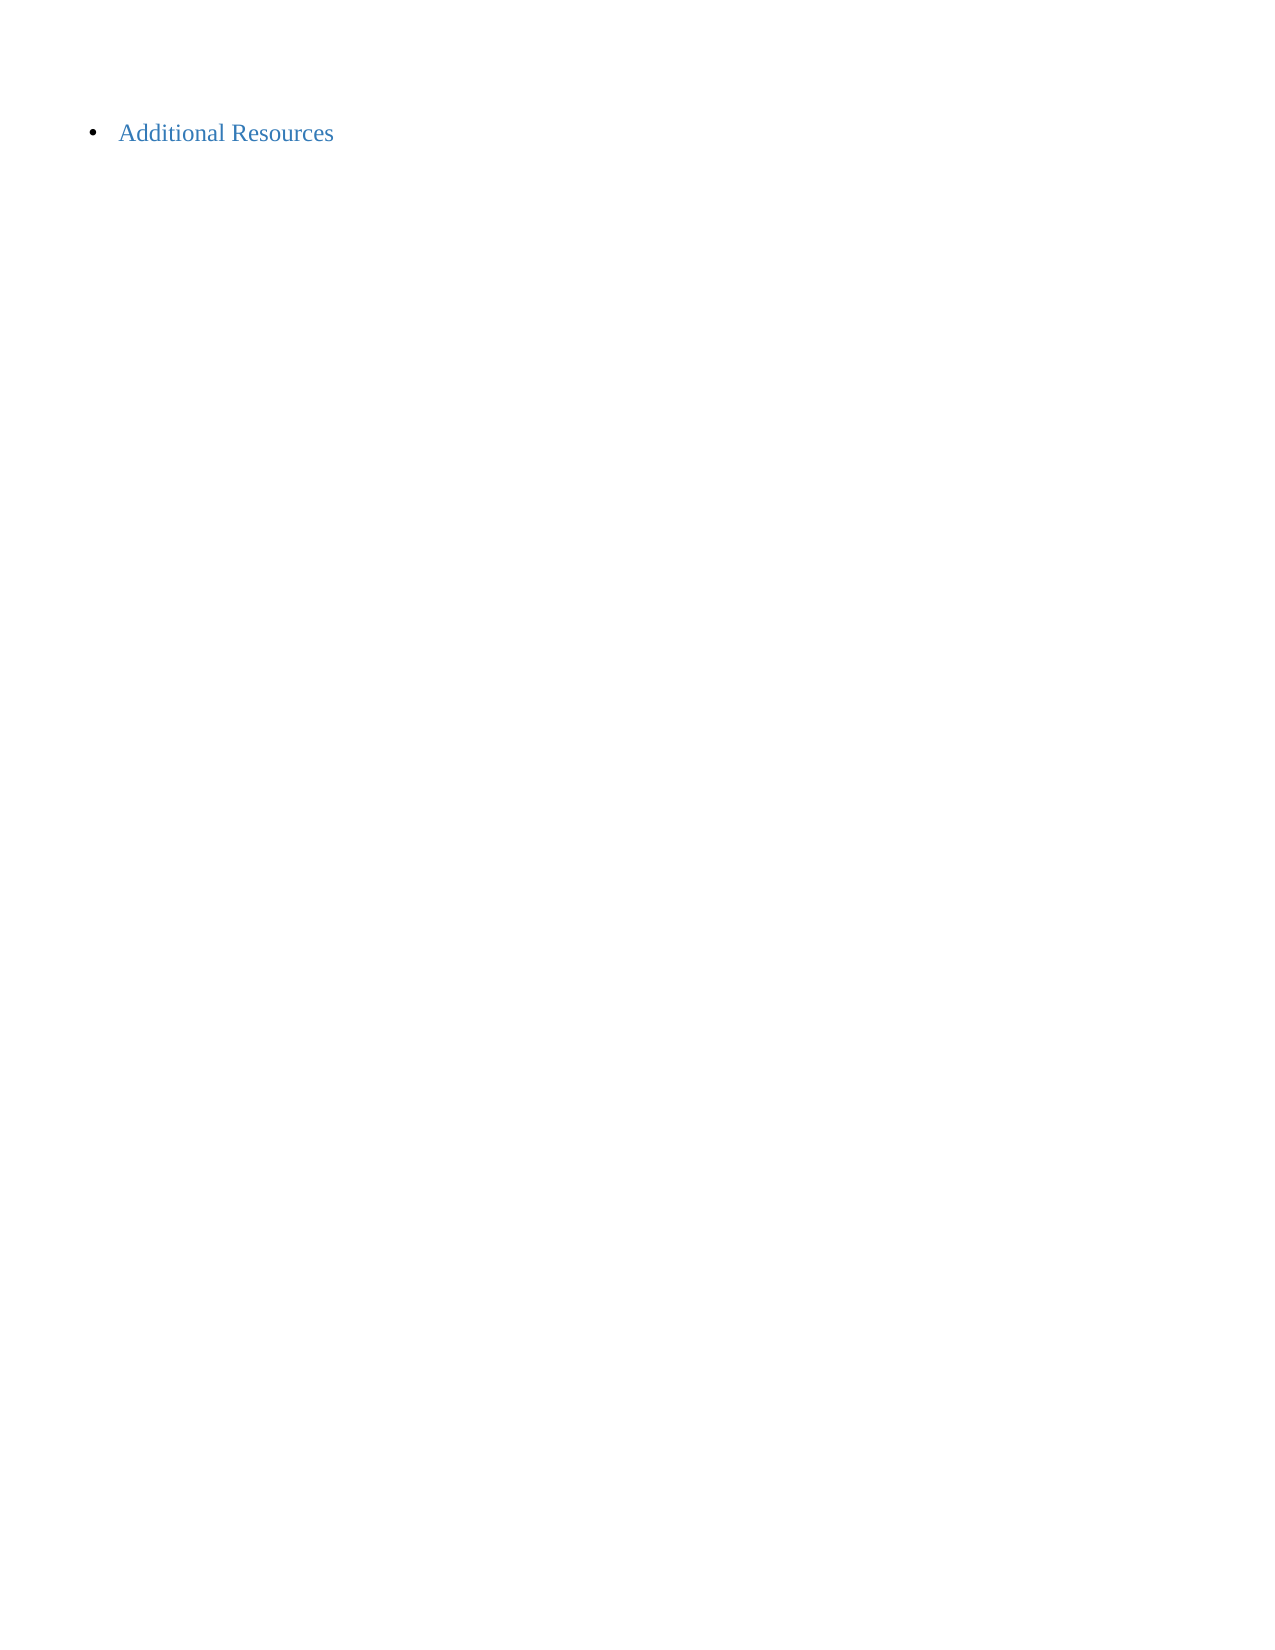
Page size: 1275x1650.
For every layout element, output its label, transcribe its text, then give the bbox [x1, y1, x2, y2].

list Additional Resources [118, 118, 1157, 147]
